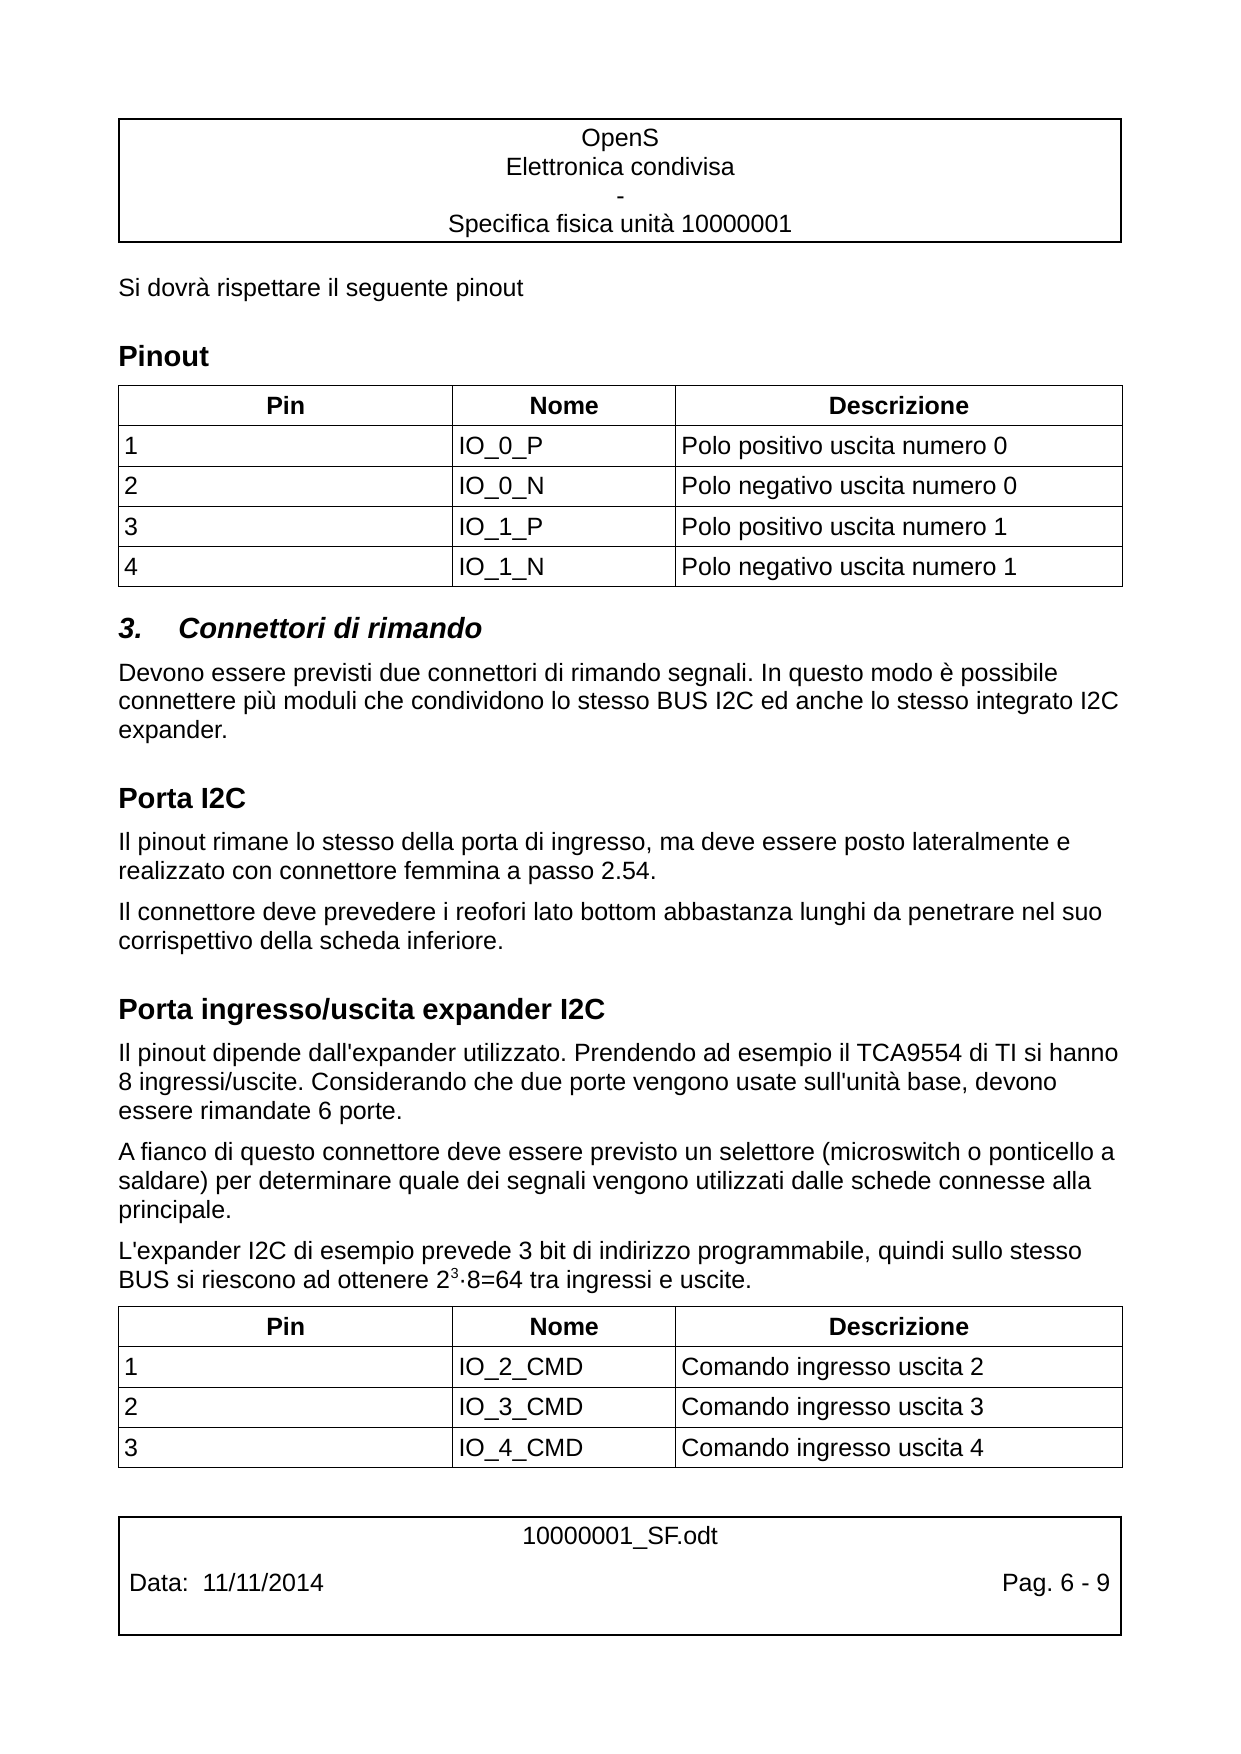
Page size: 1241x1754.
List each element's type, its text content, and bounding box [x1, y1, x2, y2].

table_cell IO_3_CMD [453, 1388, 675, 1427]
table_cell 3 [119, 1428, 452, 1467]
table_cell Comando ingresso uscita 2 [676, 1347, 1122, 1387]
table_cell Comando ingresso uscita 4 [676, 1428, 1122, 1467]
table_header Nome [453, 1307, 675, 1346]
table_cell IO_1_N [453, 547, 675, 586]
text A fianco di questo connettore deve essere previsto un selettore (microswitch o ponticello a saldare) per determinare quale dei segnali vengono utilizzati dalle schede connesse alla principale. [118, 1137, 1122, 1223]
text Il connettore deve prevedere i reofori lato bottom abbastanza lunghi da penetrare nel suo corrispettivo della scheda inferiore. [118, 897, 1122, 955]
text L'expander I2C di esempio prevede 3 bit di indirizzo programmabile, quindi sullo stesso BUS si riescono ad ottenere 23·8=64 tra ingressi e uscite. [118, 1236, 1122, 1293]
table_cell IO_0_P [453, 426, 675, 466]
table_cell Polo negativo uscita numero 1 [676, 547, 1122, 586]
table_header Nome [453, 386, 675, 425]
table_cell 1 [119, 426, 452, 466]
table_cell 3 [119, 507, 452, 546]
table_cell IO_1_P [453, 507, 675, 546]
table_cell IO_0_N [453, 467, 675, 506]
table_cell IO_2_CMD [453, 1347, 675, 1387]
subtitle Porta I2C [118, 781, 1122, 815]
table_header Pin [119, 1307, 452, 1346]
table_cell 2 [119, 1388, 452, 1427]
table_cell Polo positivo uscita numero 1 [676, 507, 1122, 546]
text Il pinout dipende dall'expander utilizzato. Prendendo ad esempio il TCA9554 di TI si hanno 8 ingressi/uscite. Considerando che due porte vengono usate sull'unità base, devono essere rimandate 6 porte. [118, 1038, 1122, 1125]
table_cell 4 [119, 547, 452, 586]
table_cell IO_4_CMD [453, 1428, 675, 1467]
table_cell 1 [119, 1347, 452, 1387]
subtitle Connettori di rimando [118, 612, 1122, 645]
table_cell Polo negativo uscita numero 0 [676, 467, 1122, 506]
table_header Descrizione [676, 386, 1122, 425]
text Si dovrà rispettare il seguente pinout [118, 273, 1122, 301]
table_header Pin [119, 386, 452, 425]
table_header Descrizione [676, 1307, 1122, 1346]
table_cell Polo positivo uscita numero 0 [676, 426, 1122, 466]
subtitle Porta ingresso/uscita expander I2C [118, 992, 1122, 1026]
table_cell 2 [119, 467, 452, 506]
text Il pinout rimane lo stesso della porta di ingresso, ma deve essere posto lateralmente e realizzato con connettore femmina a passo 2.54. [118, 827, 1122, 885]
table_cell Comando ingresso uscita 3 [676, 1388, 1122, 1427]
subtitle Pinout [118, 339, 1122, 372]
text Devono essere previsti due connettori di rimando segnali. In questo modo è possibile connettere più moduli che condividono lo stesso BUS I2C ed anche lo stesso integrato I2C expander. [118, 658, 1122, 744]
